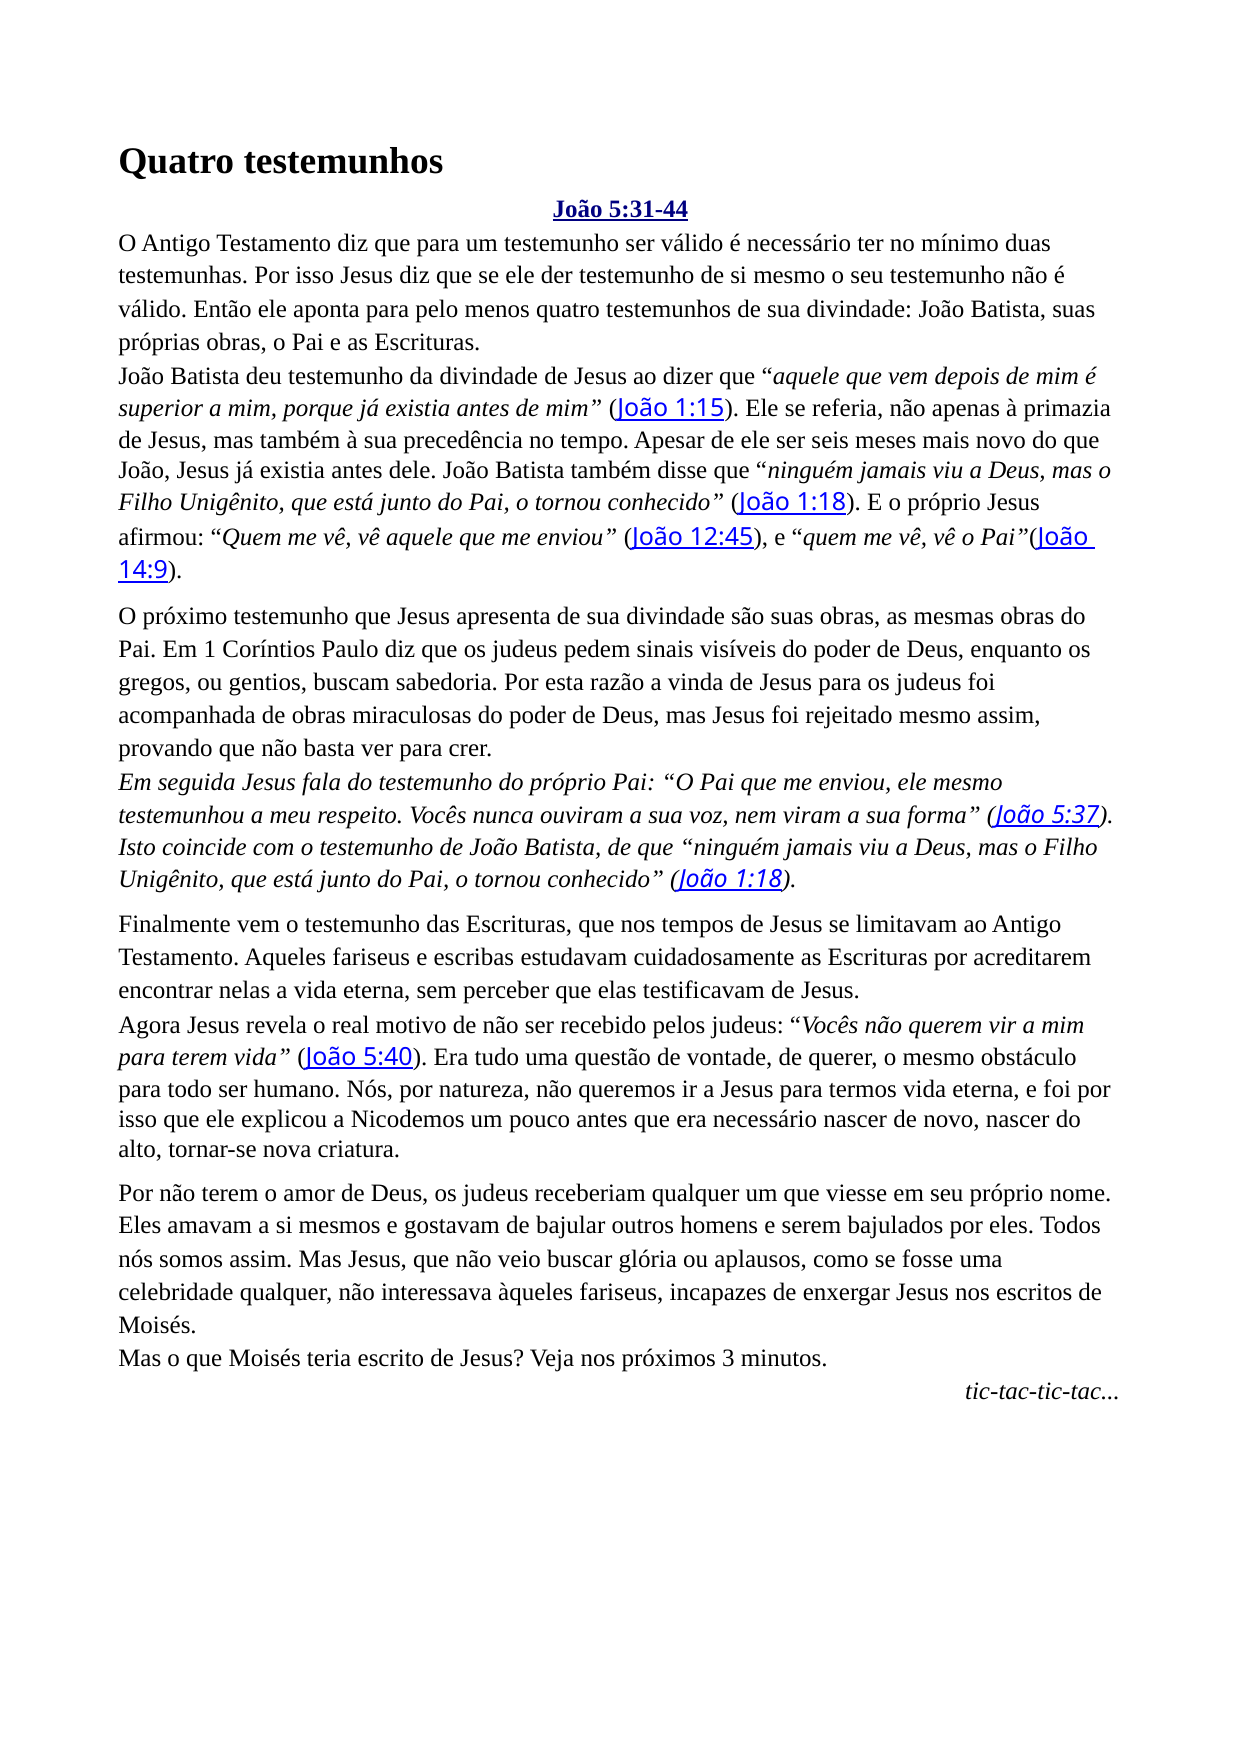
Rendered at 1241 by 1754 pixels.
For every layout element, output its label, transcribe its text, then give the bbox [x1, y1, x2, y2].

text O Antigo Testamento diz que para um testemunho ser válido é necessário ter no mínimo duas testemunhas. Por isso Jesus diz que se ele der testemunho de si mesmo o seu testemunho não é válido. Então ele aponta para pelo menos quatro testemunhos de sua divindade: João Batista, suas próprias obras, o Pai e as Escrituras. [118, 228, 1122, 355]
text Por não terem o amor de Deus, os judeus receberiam qualquer um que viesse em seu próprio nome. Eles amavam a si mesmos e gostavam de bajular outros homens e serem bajulados por eles. Todos nós somos assim. Mas Jesus, que não veio buscar glória ou aplausos, como se fosse uma celebridade qualquer, não interessava àqueles fariseus, incapazes de enxergar Jesus nos escritos de Moisés. [118, 1178, 1122, 1338]
subtitle Quatro testemunhos [118, 139, 1122, 182]
text João Batista deu testemunho da divindade de Jesus ao dizer que “aquele que vem depois de mim é superior a mim, porque já existia antes de mim” (João 1:15). Ele se referia, não apenas à primazia de Jesus, mas também à sua precedência no tempo. Apesar de ele ser seis meses mais novo do que João, Jesus já existia antes dele. João Batista também disse que “ninguém jamais viu a Deus, mas o Filho Unigênito, que está junto do Pai, o tornou conhecido” (João 1:18). E o próprio Jesus afirmou: “Quem me vê, vê aquele que me enviou” (João 12:45), e “quem me vê, vê o Pai”(João 14:9). [118, 360, 1122, 586]
text Agora Jesus revela o real motivo de não ser recebido pelos judeus: “Vocês não querem vir a mim para terem vida” (João 5:40). Era tudo uma questão de vontade, de querer, o mesmo obstáculo para todo ser humano. Nós, por natureza, não queremos ir a Jesus para termos vida eterna, e foi por isso que ele explicou a Nicodemos um pouco antes que era necessário nascer de novo, nascer do alto, tornar-se nova criatura. [118, 1008, 1122, 1163]
text Em seguida Jesus fala do testemunho do próprio Pai: “O Pai que me enviou, ele mesmo testemunhou a meu respeito. Vocês nunca ouviram a sua voz, nem viram a sua forma” (João 5:37). Isto coincide com o testemunho de João Batista, de que “ninguém jamais viu a Deus, mas o Filho Unigênito, que está junto do Pai, o tornou conhecido” (João 1:18). [118, 766, 1122, 894]
text Mas o que Moisés teria escrito de Jesus? Veja nos próximos 3 minutos. [118, 1343, 1122, 1371]
text tic-tac-tic-tac... [118, 1376, 1122, 1404]
text João 5:31-44 [118, 194, 1122, 223]
text O próximo testemunho que Jesus apresenta de sua divindade são suas obras, as mesmas obras do Pai. Em 1 Coríntios Paulo diz que os judeus pedem sinais visíveis do poder de Deus, enquanto os gregos, ou gentios, buscam sabedoria. Por esta razão a vinda de Jesus para os judeus foi acompanhada de obras miraculosas do poder de Deus, mas Jesus foi rejeitado mesmo assim, provando que não basta ver para crer. [118, 601, 1122, 762]
text Finalmente vem o testemunho das Escrituras, que nos tempos de Jesus se limitavam ao Antigo Testamento. Aqueles fariseus e escribas estudavam cuidadosamente as Escrituras por acreditarem encontrar nelas a vida eterna, sem perceber que elas testificavam de Jesus. [118, 909, 1122, 1004]
